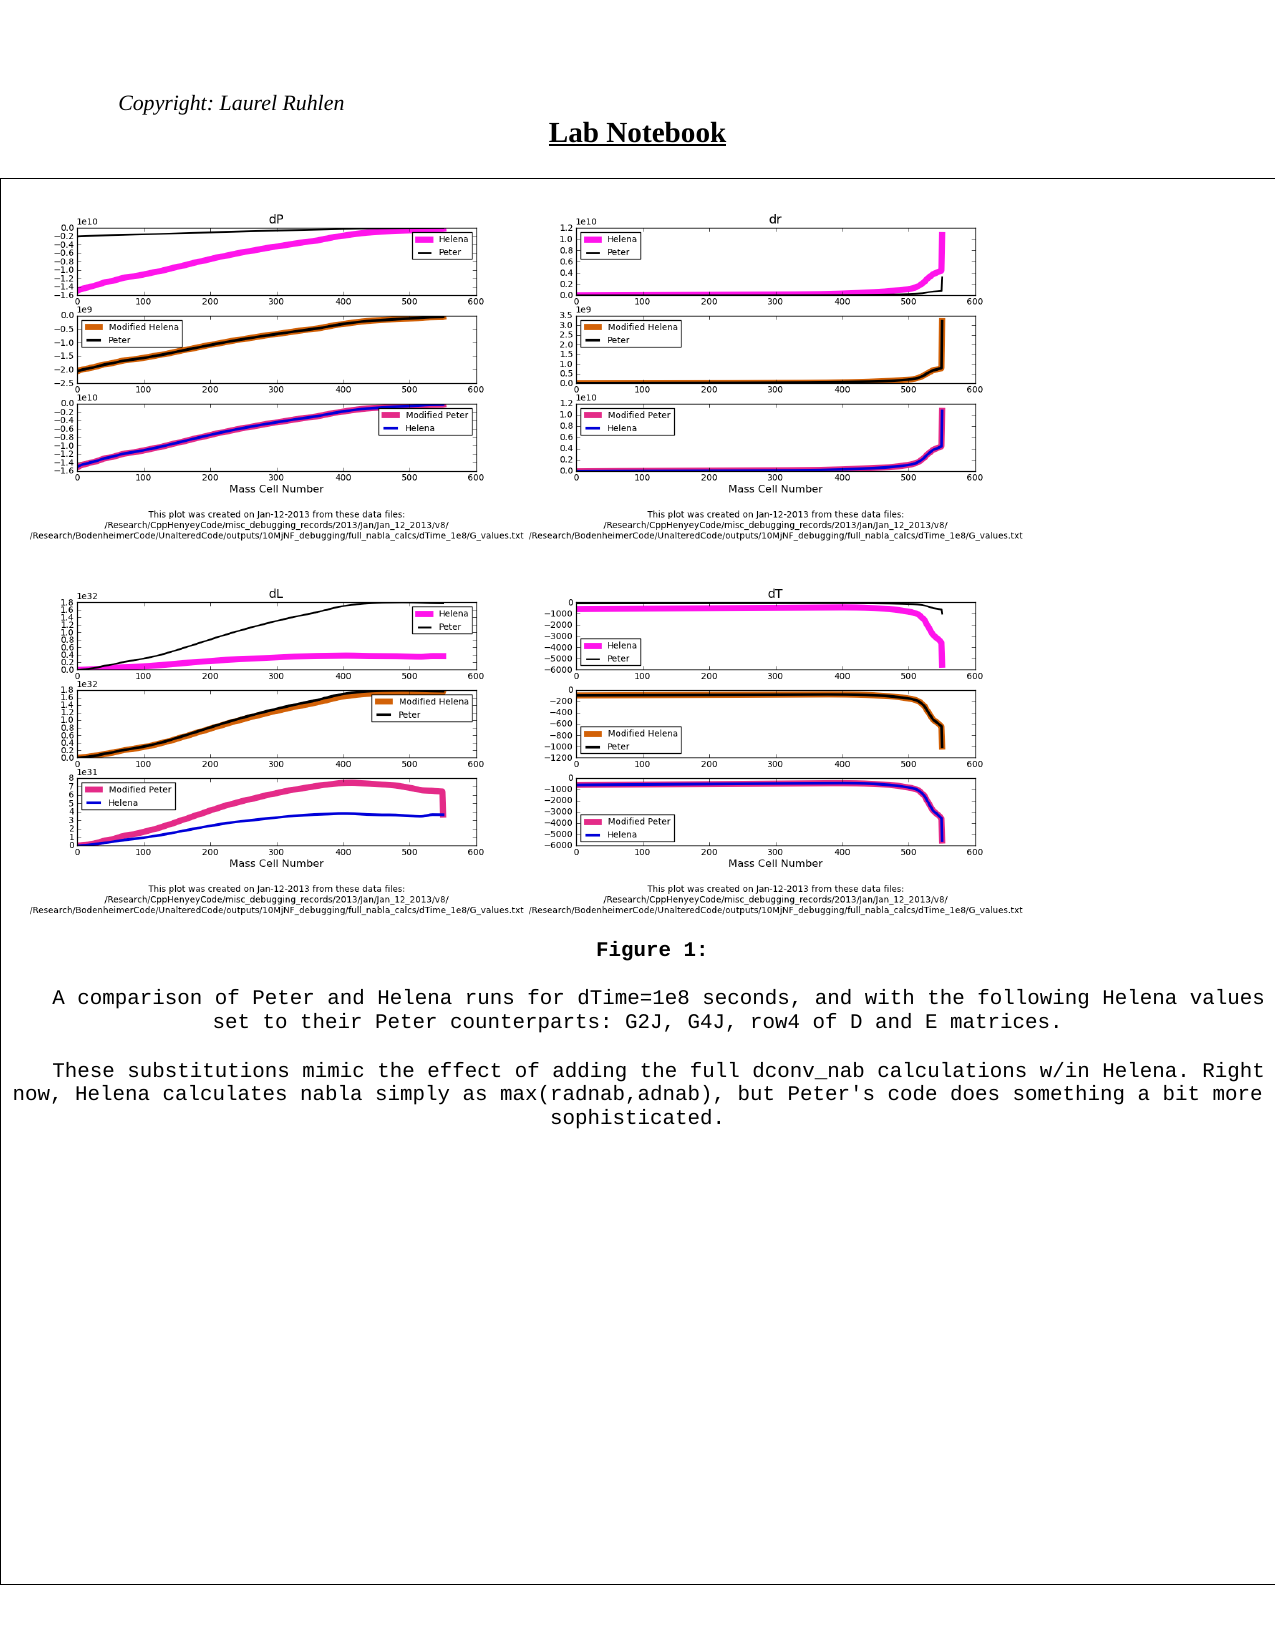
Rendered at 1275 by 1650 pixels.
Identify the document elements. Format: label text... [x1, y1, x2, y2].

text Figure 1: [1, 191, 1275, 962]
picture [27, 191, 1025, 939]
text These substitutions mimic the effect of adding the full dconv_nab calculations w/in Helena. Right now, Helena calculates nabla simply as max(radnab,adnab), but Peter's code does something a bit more sophisticated. [1, 1060, 1275, 1131]
text A comparison of Peter and Helena runs for dTime=1e8 seconds, and with the following Helena values set to their Peter counterparts: G2J, G4J, row4 of D and E matrices. [1, 987, 1275, 1035]
